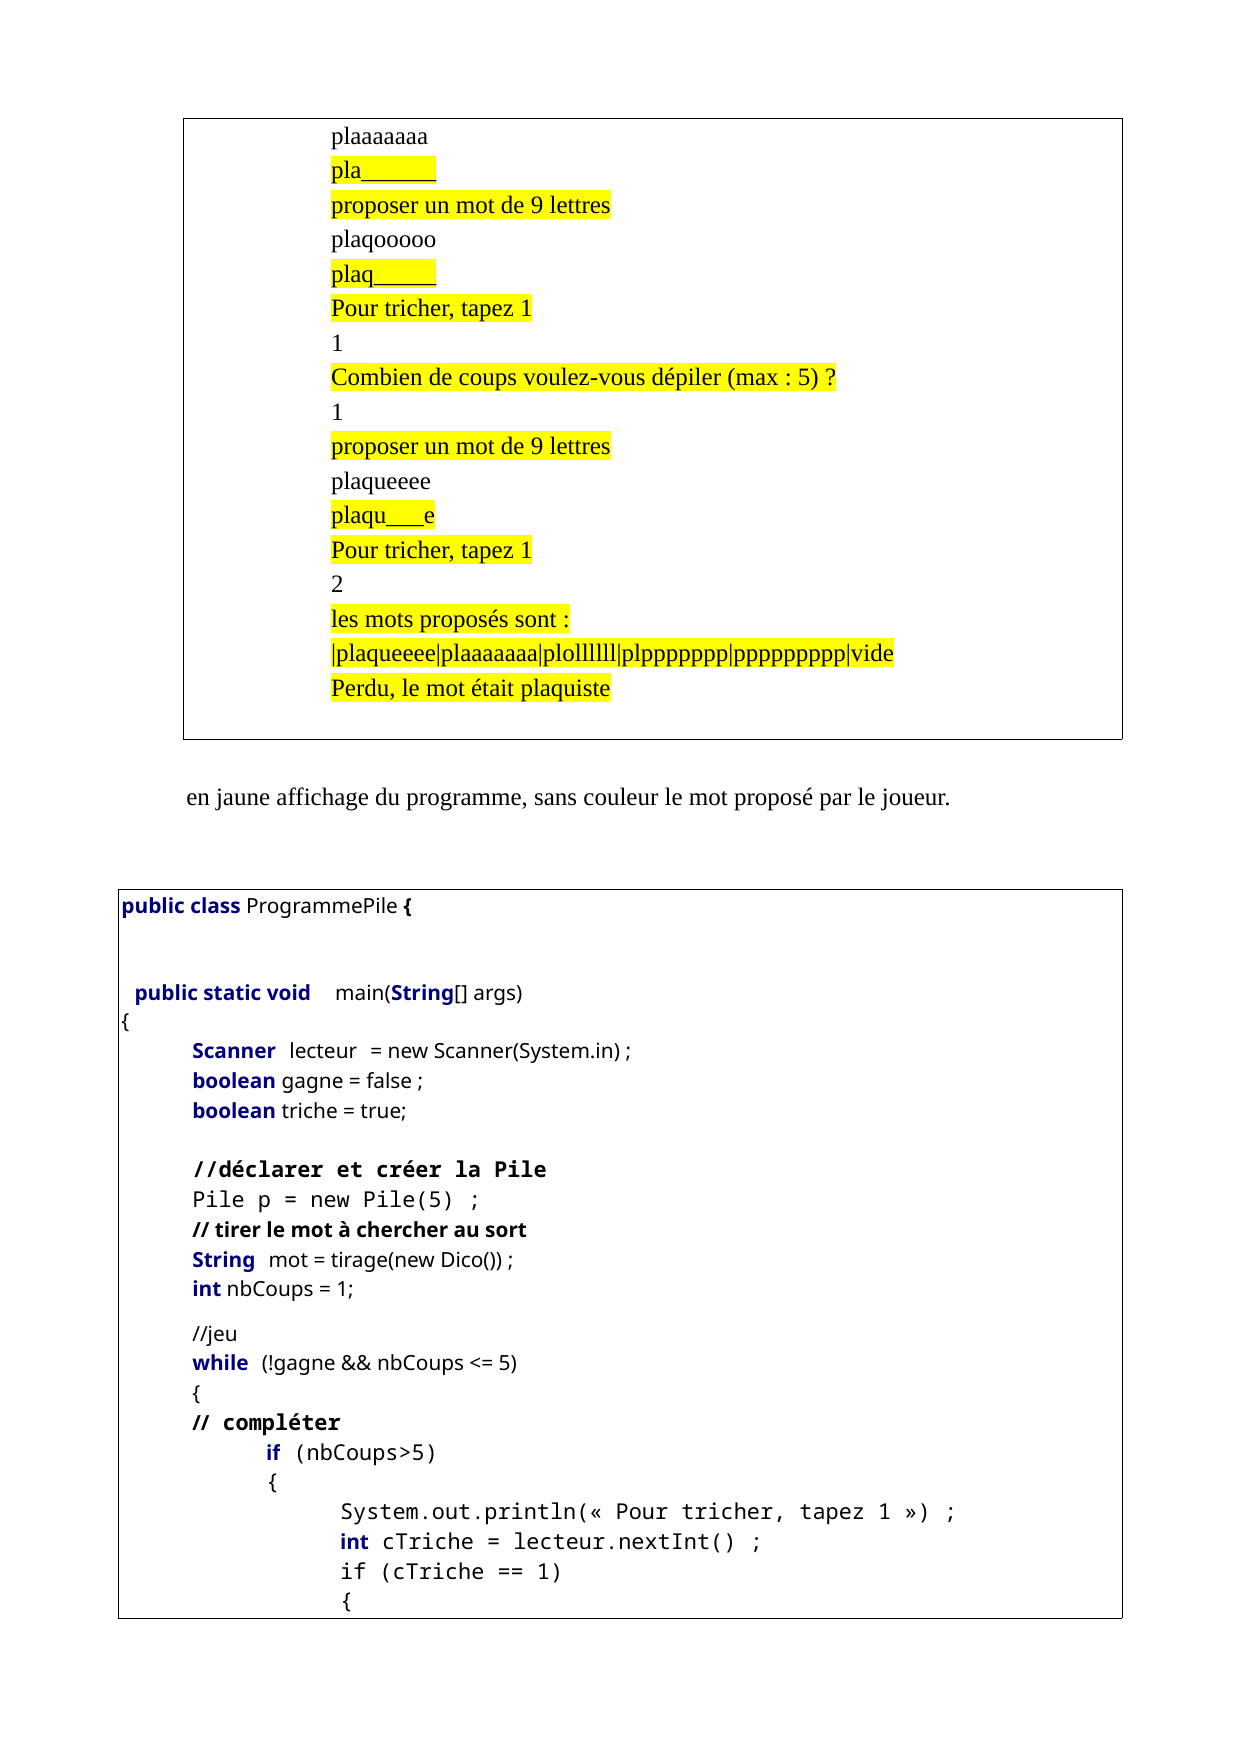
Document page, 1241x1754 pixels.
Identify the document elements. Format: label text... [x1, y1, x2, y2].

text Perdu, le mot était plaquiste [184, 670, 1122, 702]
text { [119, 1374, 1122, 1404]
text String mot = tirage(new Dico()) ; [119, 1241, 1122, 1270]
text les mots proposés sont : [184, 601, 1122, 633]
text if (cTriche == 1) [119, 1553, 1122, 1582]
text Pour tricher, tapez 1 [184, 291, 1122, 322]
text plaaaaaaa [184, 119, 1122, 150]
text while (!gagne && nbCoups <= 5) [119, 1344, 1122, 1374]
text Pile p = new Pile(5) ; [119, 1181, 1122, 1211]
text if (nbCoups>5) [119, 1433, 1122, 1463]
text en jaune affichage du programme, sans couleur le mot proposé par le joueur. [183, 779, 1122, 811]
text int cTriche = lecteur.nextInt() ; [119, 1523, 1122, 1553]
text Scanner lecteur = new Scanner(System.in) ; [119, 1032, 1122, 1062]
text boolean triche = true; [119, 1092, 1122, 1124]
text 1 [184, 394, 1122, 426]
text public static void main(String[] args) [119, 974, 1122, 1004]
text { [119, 1463, 1122, 1493]
text proposer un mot de 9 lettres [184, 428, 1122, 460]
text // compléter [119, 1404, 1122, 1433]
text plaq_____ [184, 256, 1122, 288]
text 2 [184, 566, 1122, 598]
text { [119, 1004, 1122, 1032]
text plaqueeee [184, 463, 1122, 495]
text // tirer le mot à chercher au sort [119, 1211, 1122, 1241]
text Combien de coups voulez-vous dépiler (max : 5) ? [184, 359, 1122, 391]
text pla______ [184, 153, 1122, 184]
text int nbCoups = 1; [119, 1270, 1122, 1303]
text plaqooooo [184, 222, 1122, 253]
text //déclarer et créer la Pile [119, 1151, 1122, 1181]
text |plaqueeee|plaaaaaaa|plollllll|plppppppp|ppppppppp|vide [184, 635, 1122, 667]
text boolean gagne = false ; [119, 1062, 1122, 1092]
text System.out.println(« Pour tricher, tapez 1 ») ; [119, 1493, 1122, 1523]
text proposer un mot de 9 lettres [184, 187, 1122, 219]
text //jeu [119, 1314, 1122, 1344]
text 1 [184, 325, 1122, 357]
text public class ProgrammePile { [119, 890, 1122, 920]
text plaqu___e [184, 497, 1122, 529]
text { [119, 1582, 1122, 1618]
text Pour tricher, tapez 1 [184, 532, 1122, 564]
